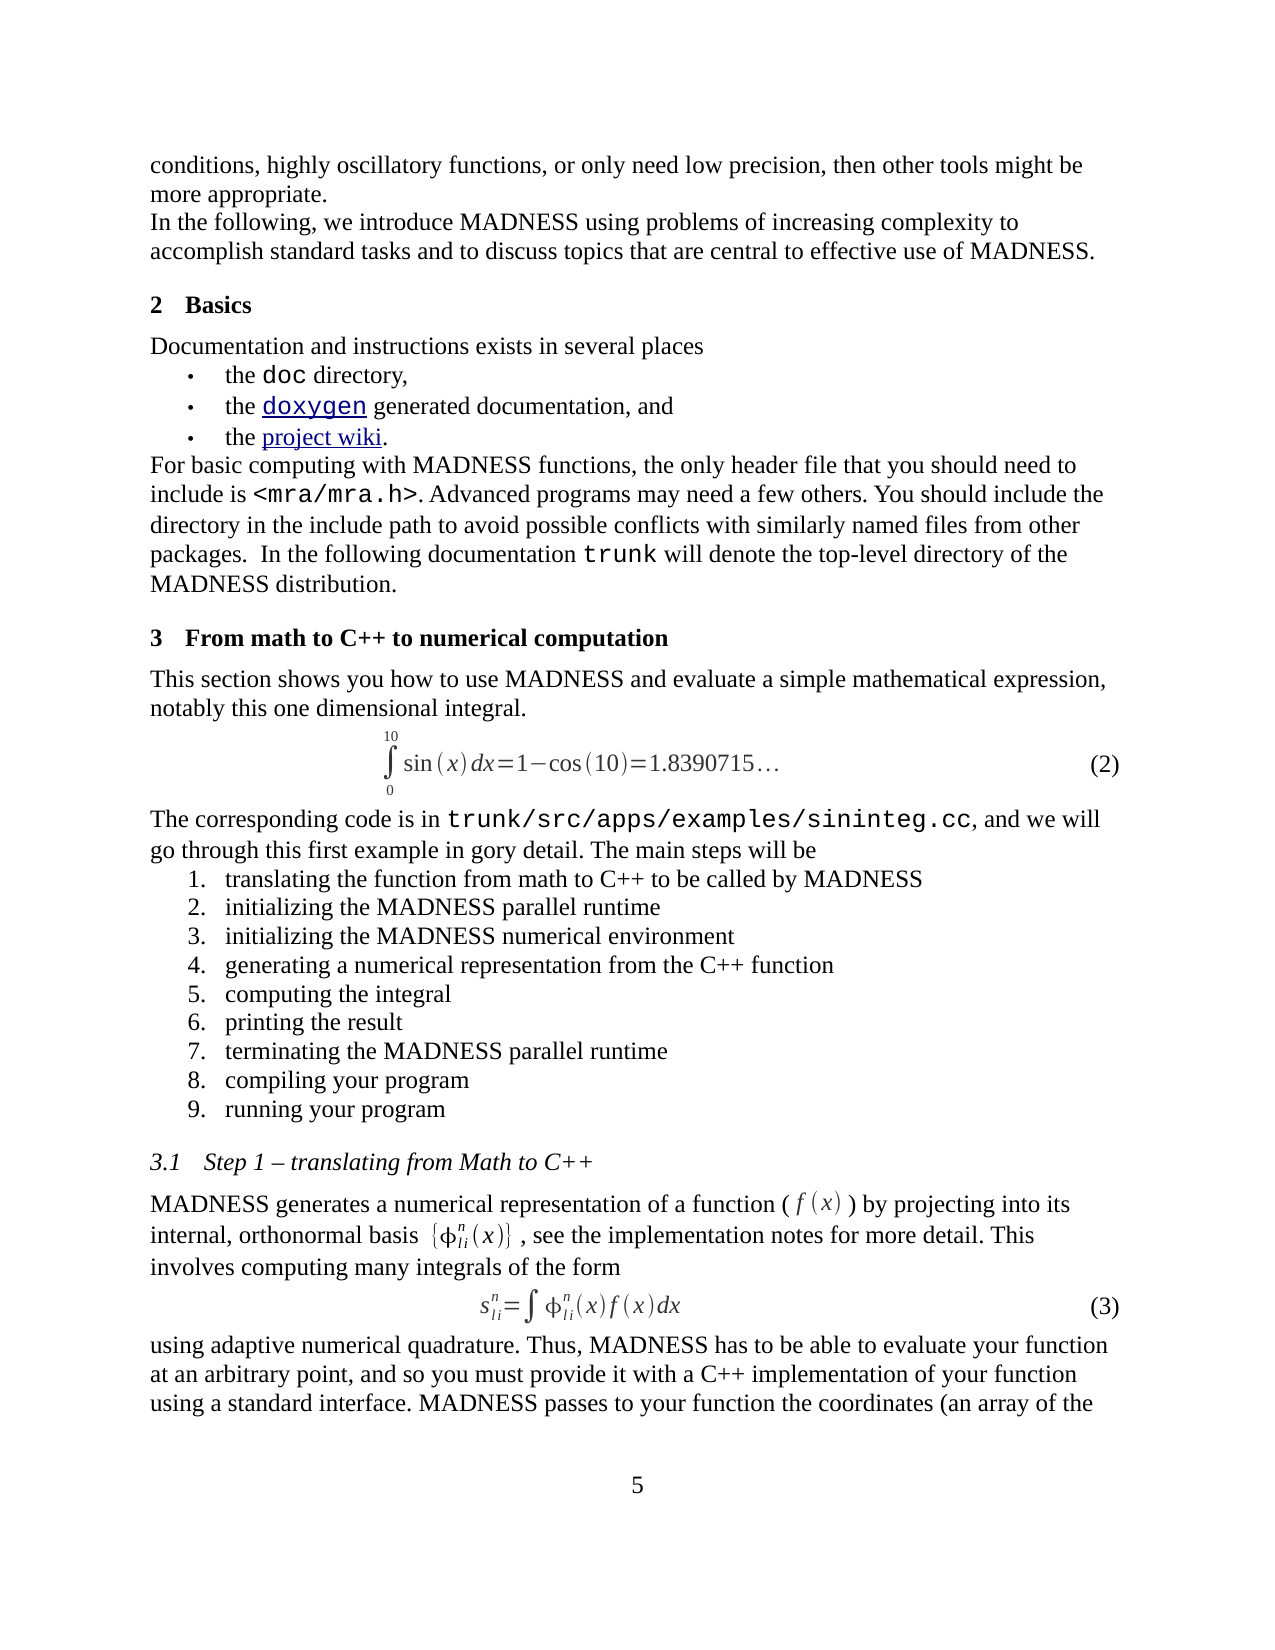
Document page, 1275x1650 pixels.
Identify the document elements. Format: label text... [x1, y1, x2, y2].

text using adaptive numerical quadrature. Thus, MADNESS has to be able to evaluate your function at an arbitrary point, and so you must provide it with a C++ implementation of your function using a standard interface. MADNESS passes to your function the coordinates (an array of the [150, 1330, 1125, 1416]
text conditions, highly oscillatory functions, or only need low precision, then other tools might be more appropriate. [150, 150, 1125, 207]
list translating the function from math to C++ to be called by MADNESS [187, 864, 1125, 892]
text In the following, we introduce MADNESS using problems of increasing complexity to accomplish standard tasks and to discuss topics that are central to effective use of MADNESS. [150, 207, 1125, 265]
subtitle Basics [150, 290, 1125, 319]
text The corresponding code is in trunk/src/apps/examples/sininteg.cc, and we will go through this first example in gory detail. The main steps will be [150, 804, 1125, 864]
text This section shows you how to use MADNESS and evaluate a simple mathematical expression, notably this one dimensional integral. [150, 664, 1125, 722]
list printing the result [187, 1007, 1125, 1036]
table_header (2) [1017, 722, 1125, 804]
table_header [150, 1281, 1017, 1330]
text MADNESS generates a numerical representation of a function () by projecting into its internal, orthonormal basis , see the implementation notes for more detail. This involves computing many integrals of the form [150, 1189, 1125, 1281]
list running your program [187, 1094, 1125, 1122]
subtitle Step 1 – translating from Math to C++ [150, 1147, 1125, 1176]
list compiling your program [187, 1065, 1125, 1094]
list initializing the MADNESS numerical environment [187, 921, 1125, 950]
list terminating the MADNESS parallel runtime [187, 1036, 1125, 1065]
list computing the integral [187, 979, 1125, 1007]
list the doxygen generated documentation, and [187, 391, 1125, 422]
table_header (3) [1017, 1281, 1125, 1330]
list the doc directory, [187, 360, 1125, 391]
text For basic computing with MADNESS functions, the only header file that you should need to include is <mra/mra.h>. Advanced programs may need a few others. You should include the directory in the include path to avoid possible conflicts with similarly named files from other packages. In the following documentation trunk will denote the top-level directory of the MADNESS distribution. [150, 450, 1125, 598]
list generating a numerical representation from the C++ function [187, 950, 1125, 979]
list the project wiki. [187, 422, 1125, 450]
table_header [150, 722, 1017, 804]
subtitle From math to C++ to numerical computation [150, 623, 1125, 652]
text Documentation and instructions exists in several places [150, 331, 1125, 360]
list initializing the MADNESS parallel runtime [187, 892, 1125, 921]
